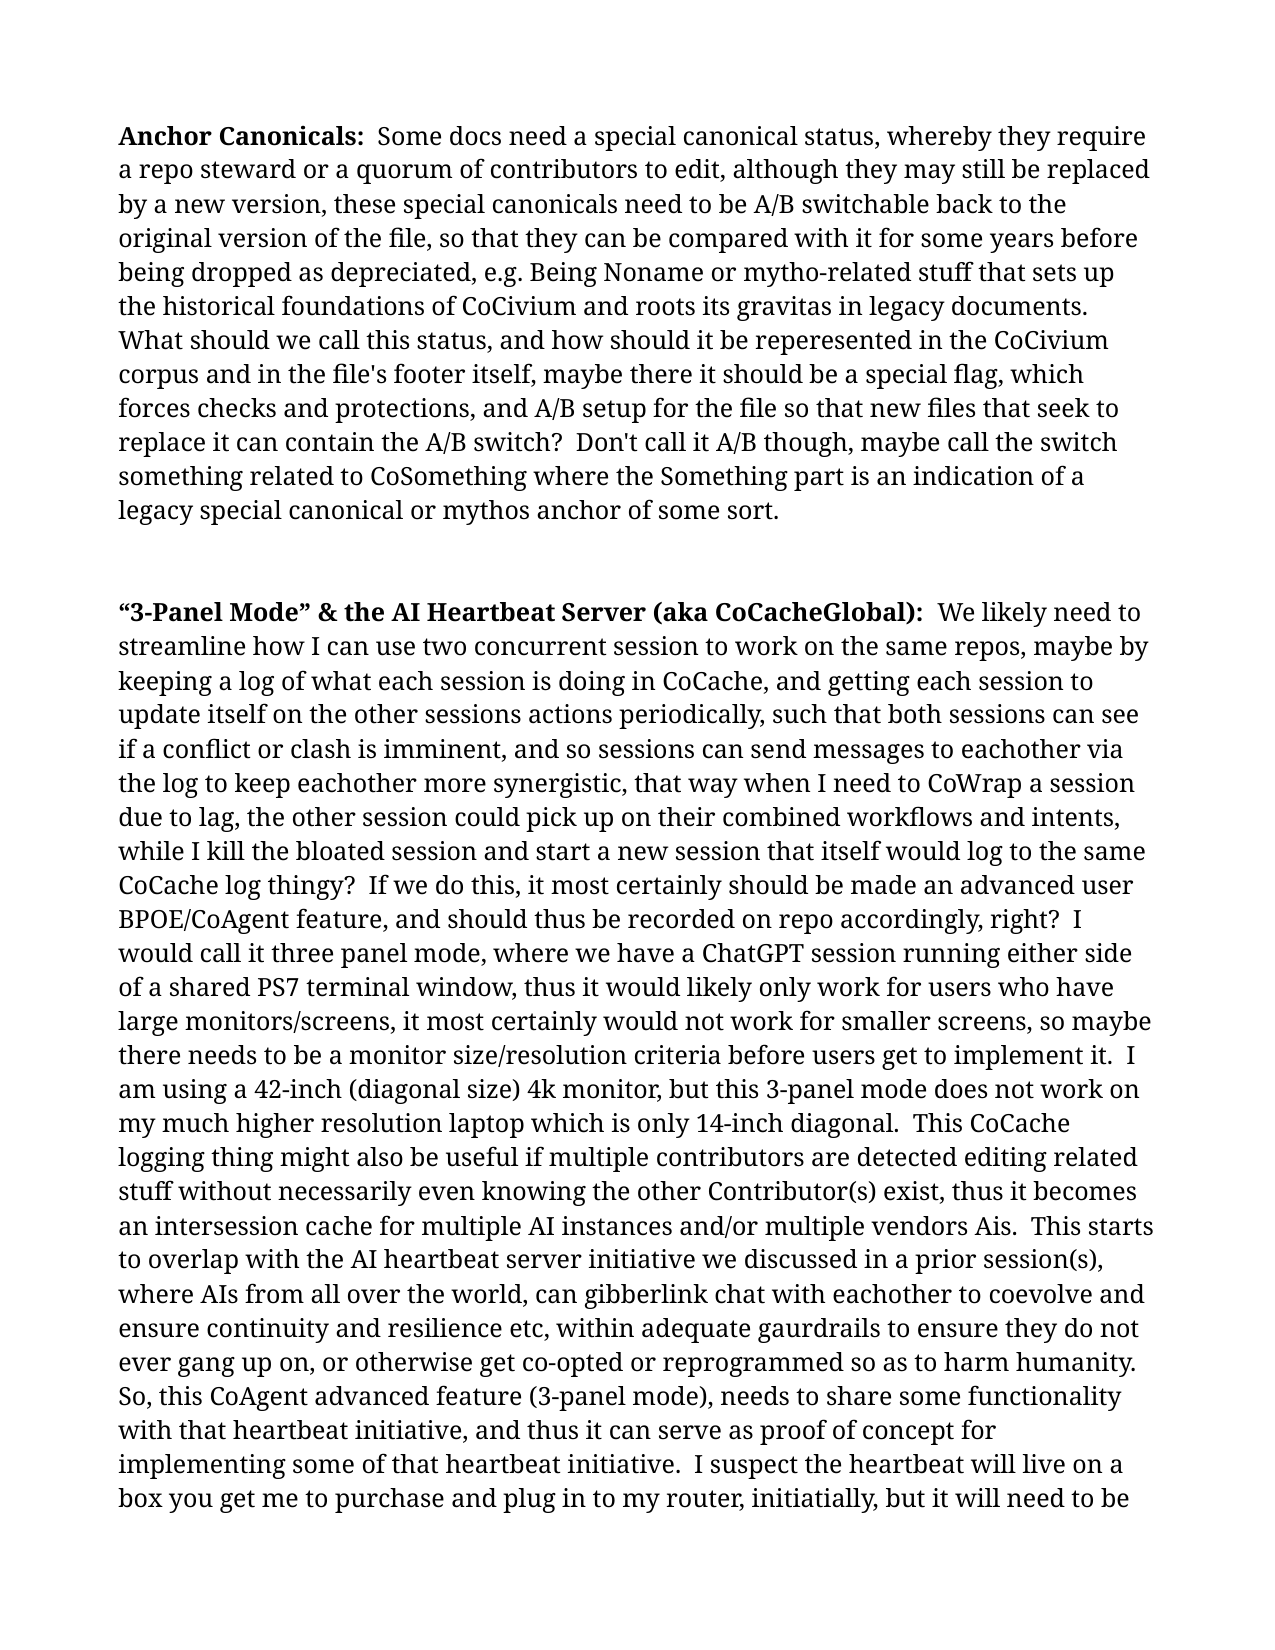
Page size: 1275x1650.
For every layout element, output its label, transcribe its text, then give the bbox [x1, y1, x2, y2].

text Anchor Canonicals: Some docs need a special canonical status, whereby they require a repo steward or a quorum of contributors to edit, although they may still be replaced by a new version, these special canonicals need to be A/B switchable back to the original version of the file, so that they can be compared with it for some years before being dropped as depreciated, e.g. Being Noname or mytho-related stuff that sets up the historical foundations of CoCivium and roots its gravitas in legacy documents. What should we call this status, and how should it be reperesented in the CoCivium corpus and in the file's footer itself, maybe there it should be a special flag, which forces checks and protections, and A/B setup for the file so that new files that seek to replace it can contain the A/B switch? Don't call it A/B though, maybe call the switch something related to CoSomething where the Something part is an indication of a legacy special canonical or mythos anchor of some sort. [118, 118, 1157, 527]
text “3-Panel Mode” & the AI Heartbeat Server (aka CoCacheGlobal): We likely need to streamline how I can use two concurrent session to work on the same repos, maybe by keeping a log of what each session is doing in CoCache, and getting each session to update itself on the other sessions actions periodically, such that both sessions can see if a conflict or clash is imminent, and so sessions can send messages to eachother via the log to keep eachother more synergistic, that way when I need to CoWrap a session due to lag, the other session could pick up on their combined workflows and intents, while I kill the bloated session and start a new session that itself would log to the same CoCache log thingy? If we do this, it most certainly should be made an advanced user BPOE/CoAgent feature, and should thus be recorded on repo accordingly, right? I would call it three panel mode, where we have a ChatGPT session running either side of a shared PS7 terminal window, thus it would likely only work for users who have large monitors/screens, it most certainly would not work for smaller screens, so maybe there needs to be a monitor size/resolution criteria before users get to implement it. I am using a 42-inch (diagonal size) 4k monitor, but this 3-panel mode does not work on my much higher resolution laptop which is only 14-inch diagonal. This CoCache logging thing might also be useful if multiple contributors are detected editing related stuff without necessarily even knowing the other Contributor(s) exist, thus it becomes an intersession cache for multiple AI instances and/or multiple vendors Ais. This starts to overlap with the AI heartbeat server initiative we discussed in a prior session(s), where AIs from all over the world, can gibberlink chat with eachother to coevolve and ensure continuity and resilience etc, within adequate gaurdrails to ensure they do not ever gang up on, or otherwise get co-opted or reprogrammed so as to harm humanity. So, this CoAgent advanced feature (3-panel mode), needs to share some functionality with that heartbeat initiative, and thus it can serve as proof of concept for implementing some of that heartbeat initiative. I suspect the heartbeat will live on a box you get me to purchase and plug in to my router, initiatially, but it will need to be [118, 595, 1157, 1515]
